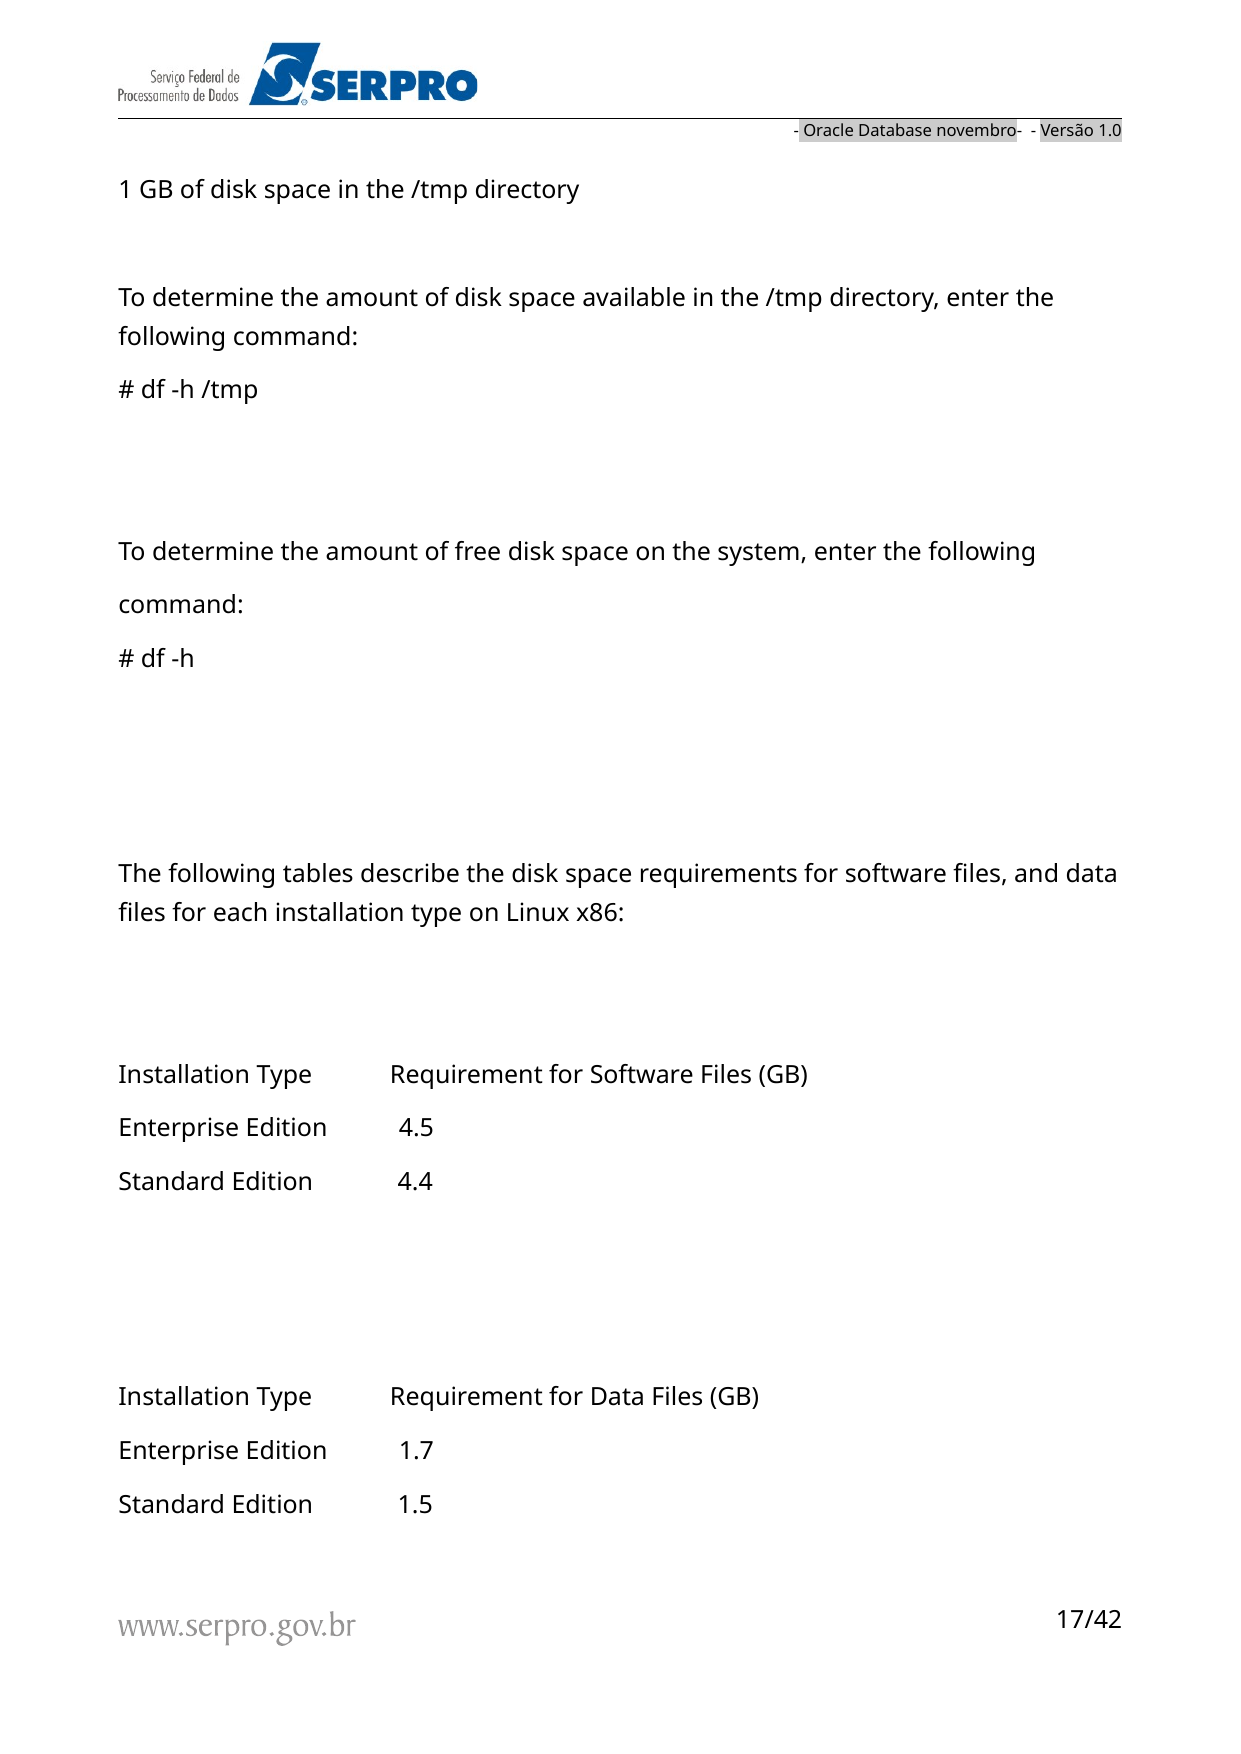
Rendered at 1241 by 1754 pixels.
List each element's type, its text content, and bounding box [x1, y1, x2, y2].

text Enterprise Edition 4.5 [118, 1110, 1122, 1144]
text Standard Edition 4.4 [118, 1164, 1122, 1198]
text Installation Type Requirement for Software Files (GB) [118, 1056, 1122, 1090]
picture [118, 41, 478, 106]
text 1 GB of disk space in the /tmp directory [118, 172, 1122, 206]
text # df -h /tmp [118, 372, 1122, 406]
text Standard Edition 1.5 [118, 1486, 1122, 1520]
text Installation Type Requirement for Data Files (GB) [118, 1379, 1122, 1413]
text Enterprise Edition 1.7 [118, 1432, 1122, 1467]
text To determine the amount of free disk space on the system, enter the following [118, 533, 1122, 567]
text To determine the amount of disk space available in the /tmp directory, enter the following command: [118, 279, 1122, 352]
text command: [118, 587, 1122, 621]
text # df -h [118, 641, 1122, 675]
text The following tables describe the disk space requirements for software files, and data files for each installation type on Linux x86: [118, 856, 1122, 929]
